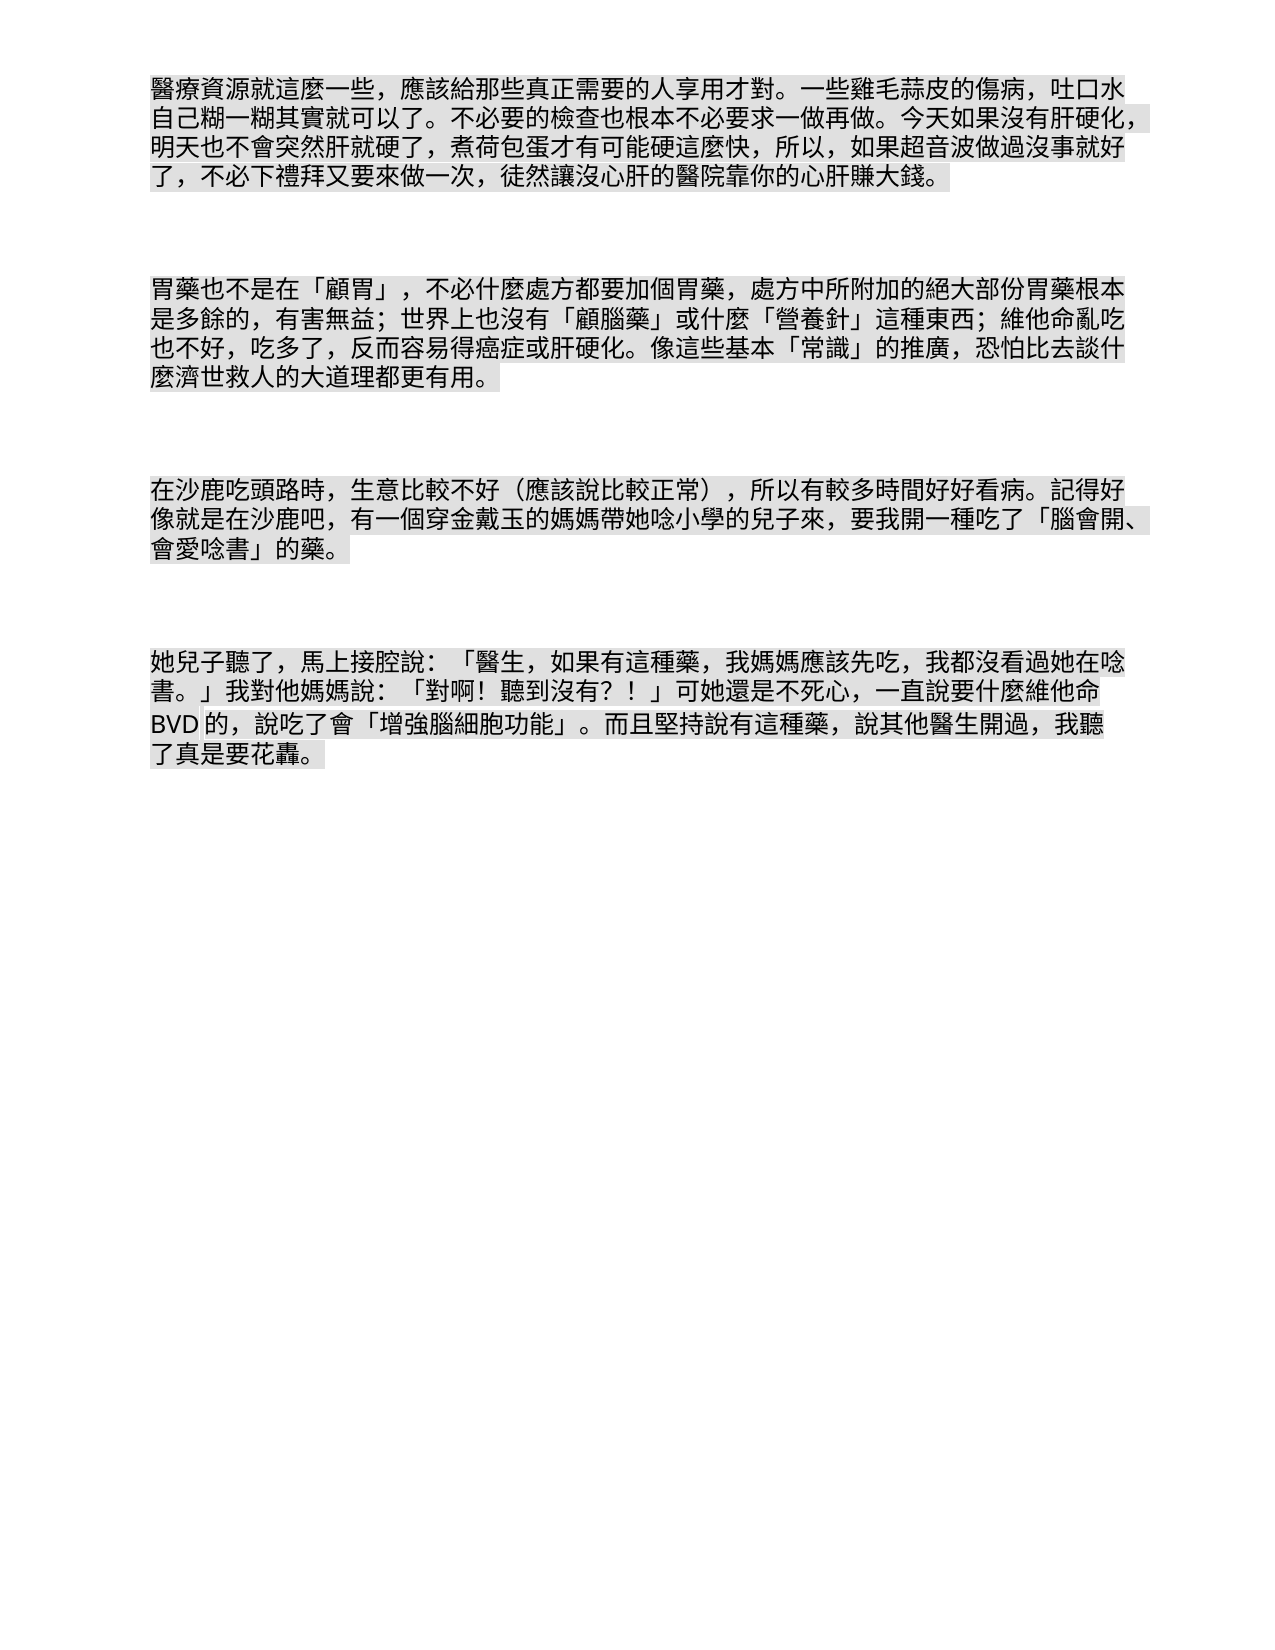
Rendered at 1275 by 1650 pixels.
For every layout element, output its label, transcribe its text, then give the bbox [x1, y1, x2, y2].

text 醫療資源就這麼一些，應該給那些真正需要的人享用才對。一些雞毛蒜皮的傷病，吐口水自己糊一糊其實就可以了。不必要的檢查也根本不必要求一做再做。今天如果沒有肝硬化，明天也不會突然肝就硬了，煮荷包蛋才有可能硬這麼快，所以，如果超音波做過沒事就好了，不必下禮拜又要來做一次，徒然讓沒心肝的醫院靠你的心肝賺大錢。 [150, 75, 1125, 192]
text 胃藥也不是在「顧胃」，不必什麼處方都要加個胃藥，處方中所附加的絕大部份胃藥根本是多餘的，有害無益；世界上也沒有「顧腦藥」或什麼「營養針」這種東西；維他命亂吃也不好，吃多了，反而容易得癌症或肝硬化。像這些基本「常識」的推廣，恐怕比去談什麼濟世救人的大道理都更有用。 [150, 276, 1125, 392]
text 她兒子聽了，馬上接腔說：「醫生，如果有這種藥，我媽媽應該先吃，我都沒看過她在唸書。」我對他媽媽說：「對啊！聽到沒有？！」可她還是不死心，一直說要什麼維他命BVD的，說吃了會「增強腦細胞功能」。而且堅持說有這種藥，說其他醫生開過，我聽了真是要花轟。 [150, 648, 1125, 769]
text 在沙鹿吃頭路時，生意比較不好（應該說比較正常），所以有較多時間好好看病。記得好像就是在沙鹿吧，有一個穿金戴玉的媽媽帶她唸小學的兒子來，要我開一種吃了「腦會開、會愛唸書」的藥。 [150, 476, 1125, 564]
